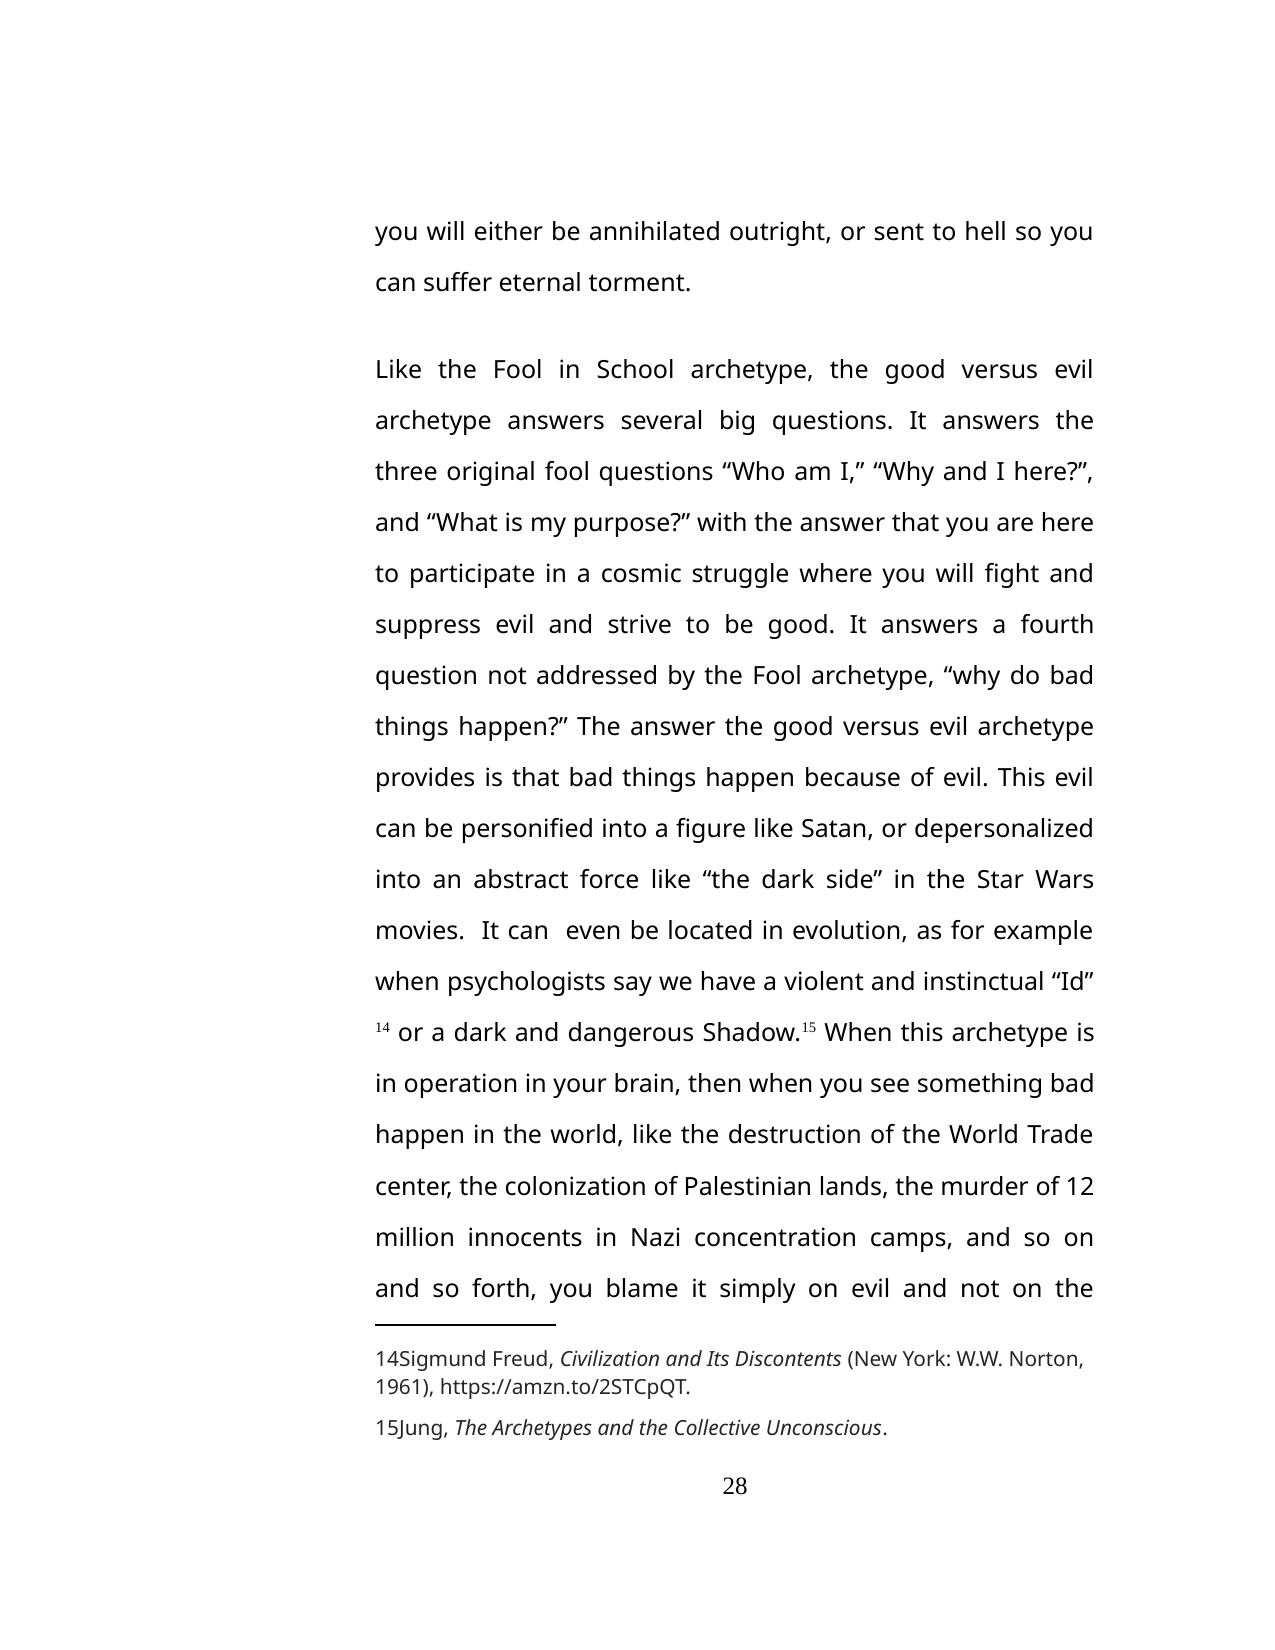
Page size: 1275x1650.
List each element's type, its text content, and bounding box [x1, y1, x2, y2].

text Sigmund Freud, Civilization and Its Discontents (New York: W.W. Norton, 1961), https://amzn.to/2STCpQT. [375, 1344, 1095, 1401]
text Jung, The Archetypes and the Collective Unconscious. [888, 1413, 1095, 1442]
text Like the Fool in School archetype, the good versus evil archetype answers several big questions. It answers the three original fool questions “Who am I,” “Why and I here?”, and “What is my purpose?” with the answer that you are here to participate in a cosmic struggle where you will fight and suppress evil and strive to be good. It answers a fourth question not addressed by the Fool archetype, “why do bad things happen?” The answer the good versus evil archetype provides is that bad things happen because of evil. This evil can be personified into a figure like Satan, or depersonalized into an abstract force like “the dark side” in the Star Wars movies. It can even be located in evolution, as for example when psychologists say we have a violent and instinctual “Id” or a dark and dangerous Shadow. When this archetype is in operation in your brain, then when you see something bad happen in the world, like the destruction of the World Trade center, the colonization of Palestinian lands, the murder of 12 million innocents in Nazi concentration camps, and so on and so forth, you blame it simply on evil and not on the [375, 351, 1095, 1304]
text you will either be annihilated outright, or sent to hell so you can suffer eternal torment. [375, 213, 1095, 299]
